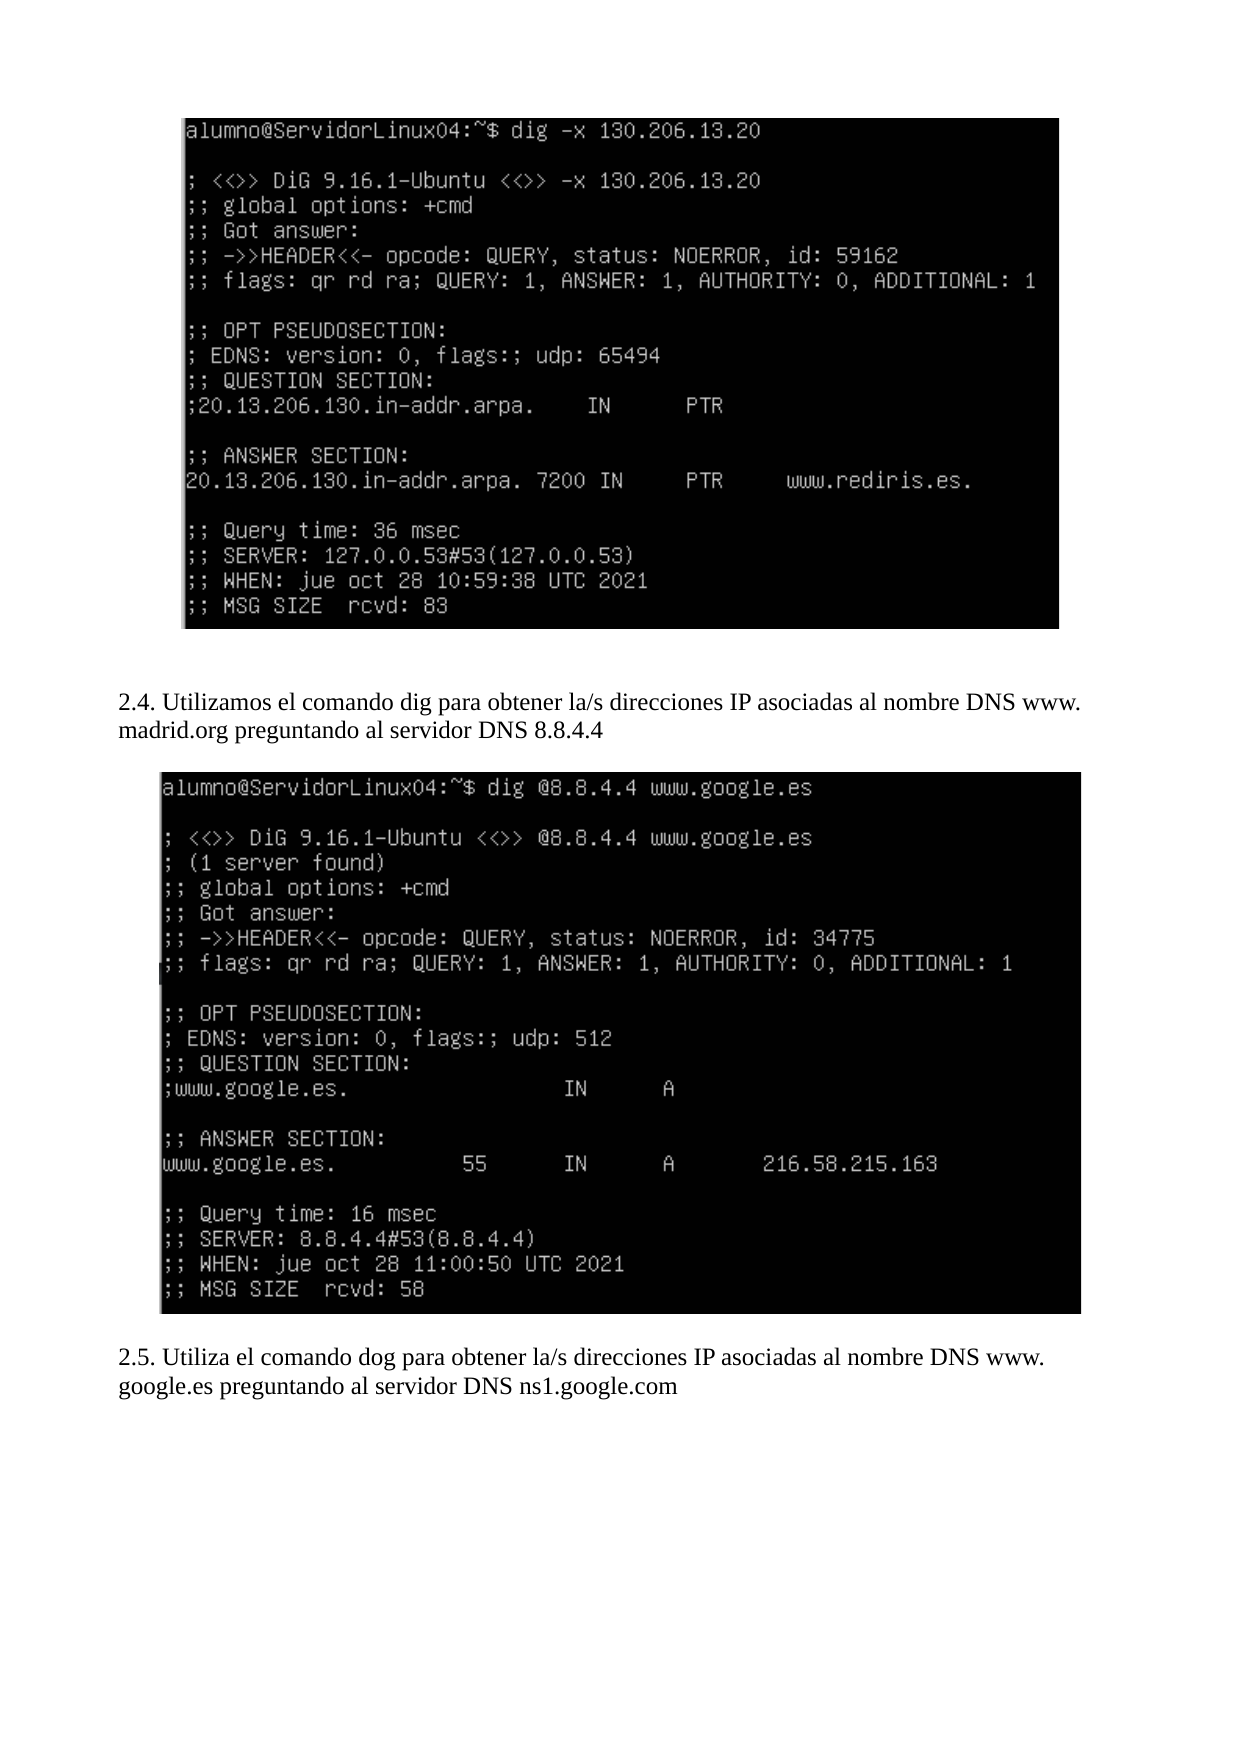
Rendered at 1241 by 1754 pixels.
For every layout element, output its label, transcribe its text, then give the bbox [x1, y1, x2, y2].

picture [181, 118, 1060, 629]
text 2.5. Utiliza el comando dog para obtener la/s direcciones IP asociadas al nombre DNS www. google.es preguntando al servidor DNS ns1.google.com [118, 1342, 1122, 1400]
picture [159, 772, 1082, 1314]
text 2.4. Utilizamos el comando dig para obtener la/s direcciones IP asociadas al nombre DNS www. madrid.org preguntando al servidor DNS 8.8.4.4 [118, 687, 1122, 744]
